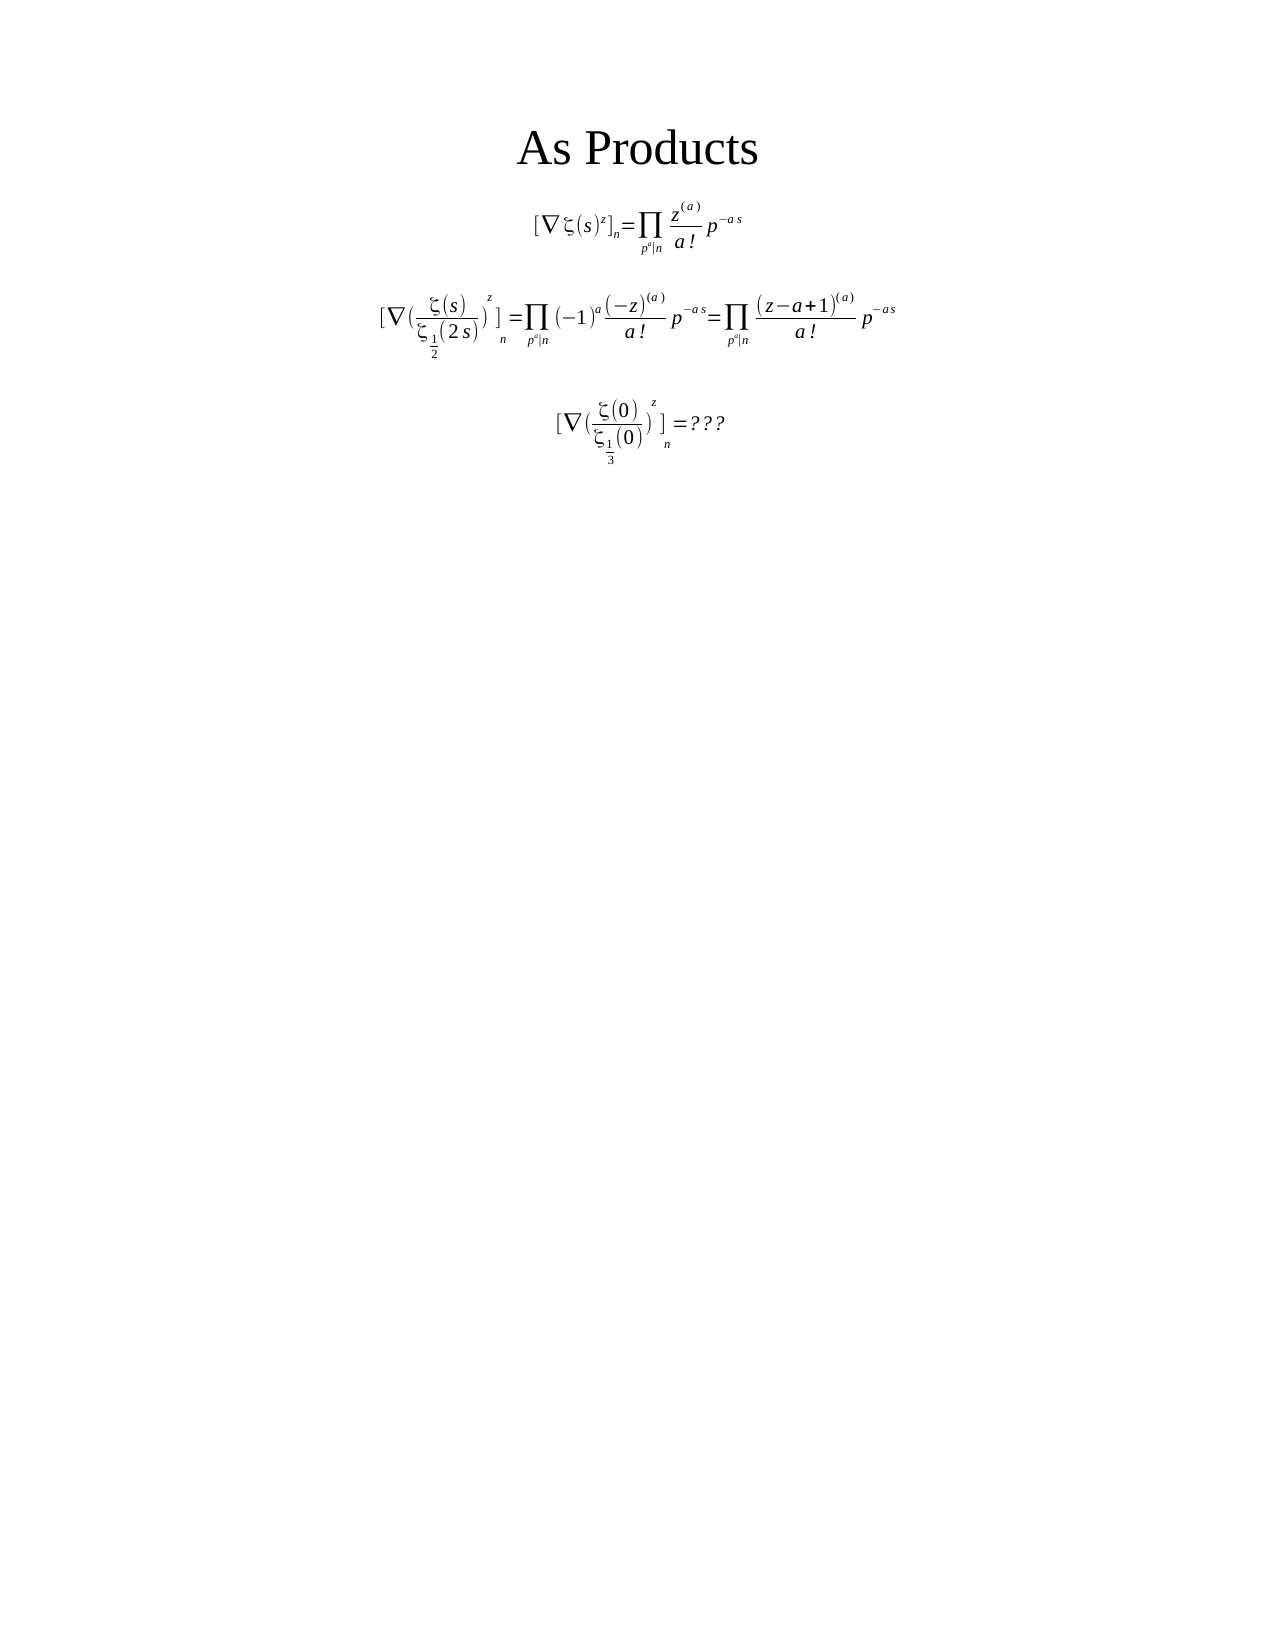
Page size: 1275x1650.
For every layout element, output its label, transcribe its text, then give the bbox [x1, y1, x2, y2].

text As Products [118, 118, 1157, 176]
